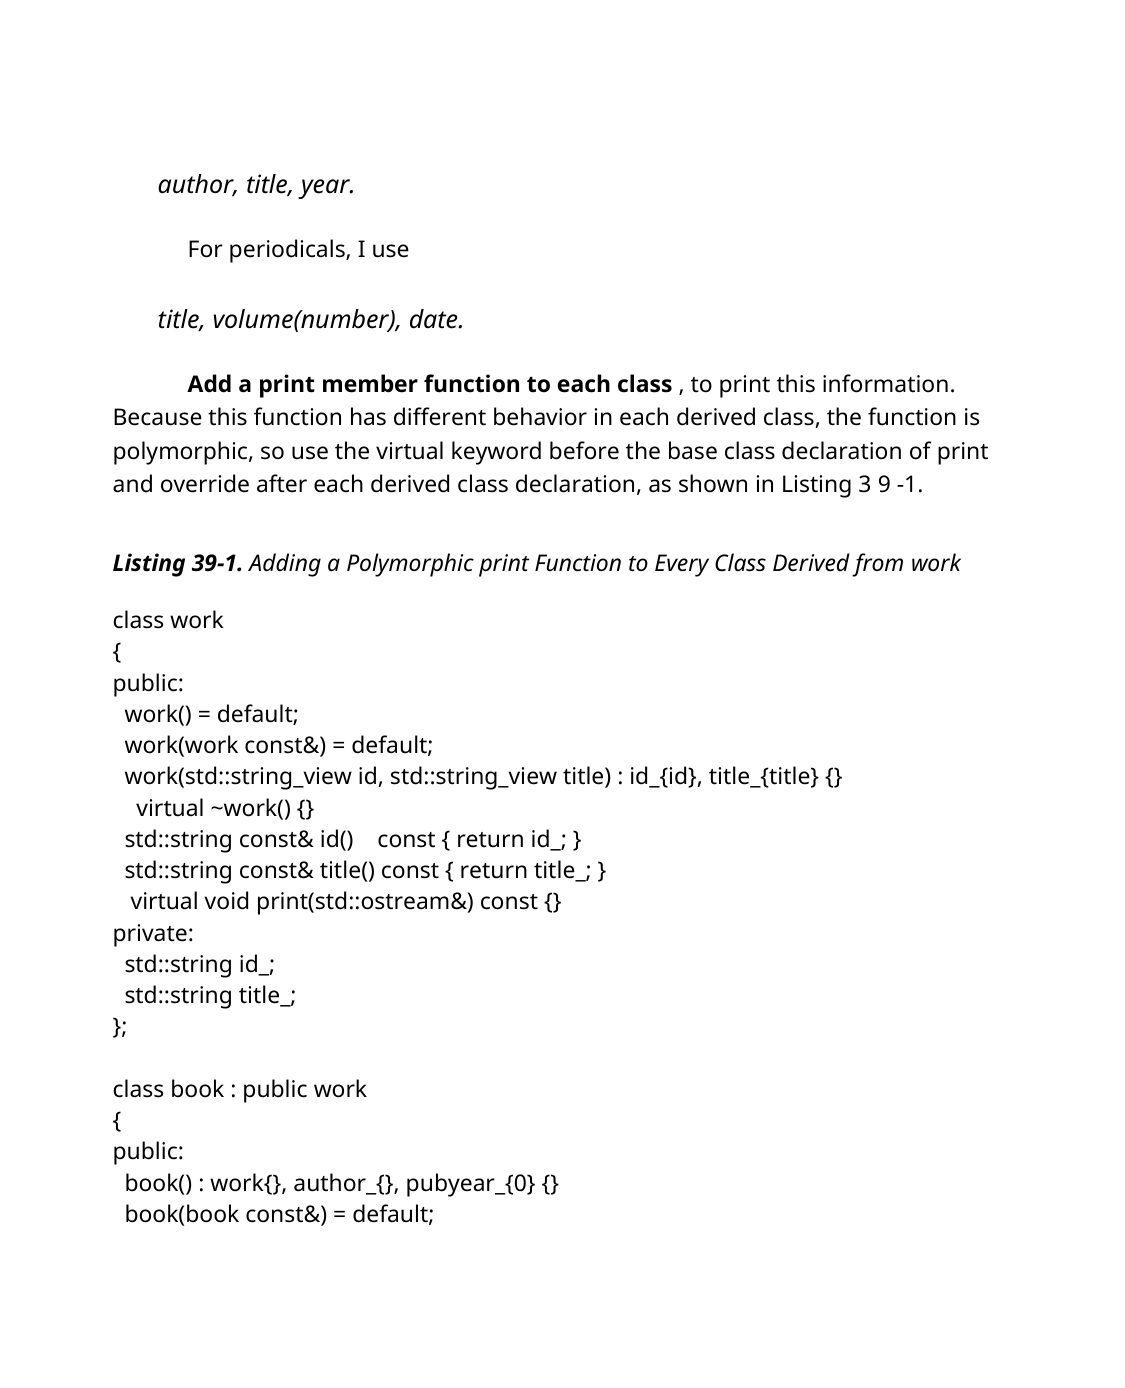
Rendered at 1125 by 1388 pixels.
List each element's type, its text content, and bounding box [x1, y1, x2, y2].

text std::string id_; [112, 948, 1012, 979]
text private: [112, 916, 1012, 948]
text book() : work{}, author_{}, pubyear_{0} {} [112, 1166, 1012, 1198]
text book(book const&) = default; [112, 1198, 1012, 1229]
text { [112, 635, 1012, 666]
text std::string const& id() const { return id_; } [112, 823, 1012, 854]
text public: [112, 666, 1012, 698]
text class book : public work [112, 1073, 1012, 1104]
text author, title, year. [157, 167, 968, 201]
text work() = default; [112, 698, 1012, 729]
text work(std::string_view id, std::string_view title) : id_{id}, title_{title} {} [112, 760, 1012, 791]
text std::string const& title() const { return title_; } [112, 854, 1012, 885]
text public: [112, 1135, 1012, 1166]
text virtual ~work() {} [112, 791, 1012, 823]
text std::string title_; [112, 979, 1012, 1010]
text class work [112, 604, 1012, 635]
text Listing 39-1. Adding a Polymorphic print Function to Every Class Derived from work [112, 547, 1012, 578]
text { [112, 1104, 1012, 1135]
text }; [112, 1010, 1012, 1041]
text For periodicals, I use [112, 231, 1012, 264]
text virtual void print(std::ostream&) const {} [112, 885, 1012, 916]
text title, volume(number), date. [157, 302, 968, 336]
text Add a print member function to each class , to print this information. Because this function has different behavior in each derived class, the function is polymorphic, so use the virtual keyword before the base class declaration of print and override after each derived class declaration, as shown in Listing 3 9 -1. [112, 366, 1012, 499]
text work(work const&) = default; [112, 729, 1012, 760]
